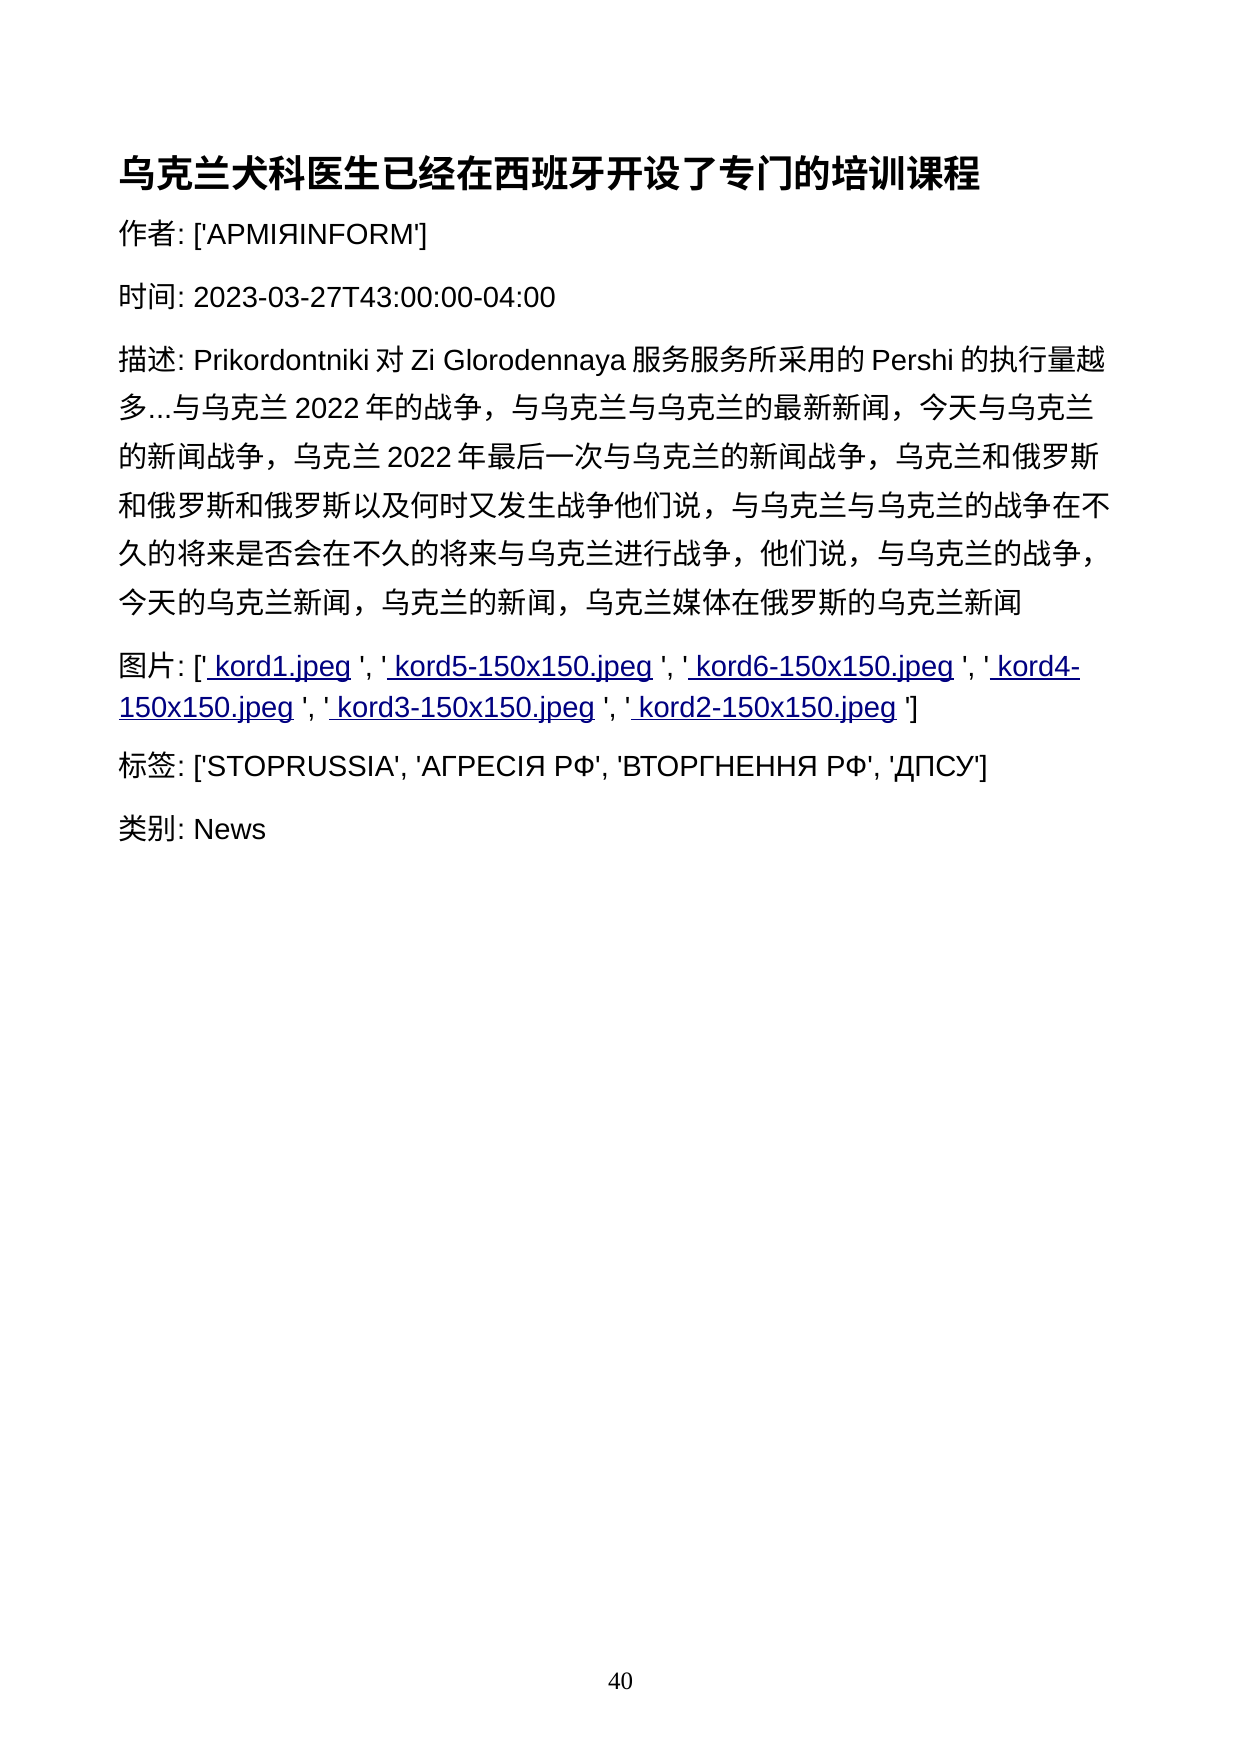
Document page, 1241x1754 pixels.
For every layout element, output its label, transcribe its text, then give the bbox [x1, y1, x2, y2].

text 时间: 2023-03-27T43:00:00-04:00 [118, 273, 1122, 316]
text 标签: ['STOPRUSSIA', 'АГРЕСІЯ РФ', 'ВТОРГНЕННЯ РФ', 'ДПСУ'] [118, 743, 1122, 785]
text 图片: [' kord1.jpeg ', ' kord5-150x150.jpeg ', ' kord6-150x150.jpeg ', ' kord4-150x150.jpeg ', ' kord3-150x150.jpeg ', ' kord2-150x150.jpeg '] [118, 642, 1122, 723]
text 类别: News [118, 806, 1122, 848]
text 描述: Prikordontniki对Zi Glorodennaya服务服务所采用的Pershi的执行量越多...与乌克兰2022年的战争，与乌克兰与乌克兰的最新新闻，今天与乌克兰的新闻战争，乌克兰2022年最后一次与乌克兰的新闻战争，乌克兰和俄罗斯和俄罗斯和俄罗斯以及何时又发生战争他们说，与乌克兰与乌克兰的战争在不久的将来是否会在不久的将来与乌克兰进行战争，他们说，与乌克兰的战争，今天的乌克兰新闻，乌克兰的新闻，乌克兰媒体在俄罗斯的乌克兰新闻 [118, 337, 1122, 622]
text 作者: ['АРМІЯINFORM'] [118, 210, 1122, 253]
subtitle 乌克兰犬科医生已经在西班牙开设了专门的培训课程 [118, 143, 1122, 198]
